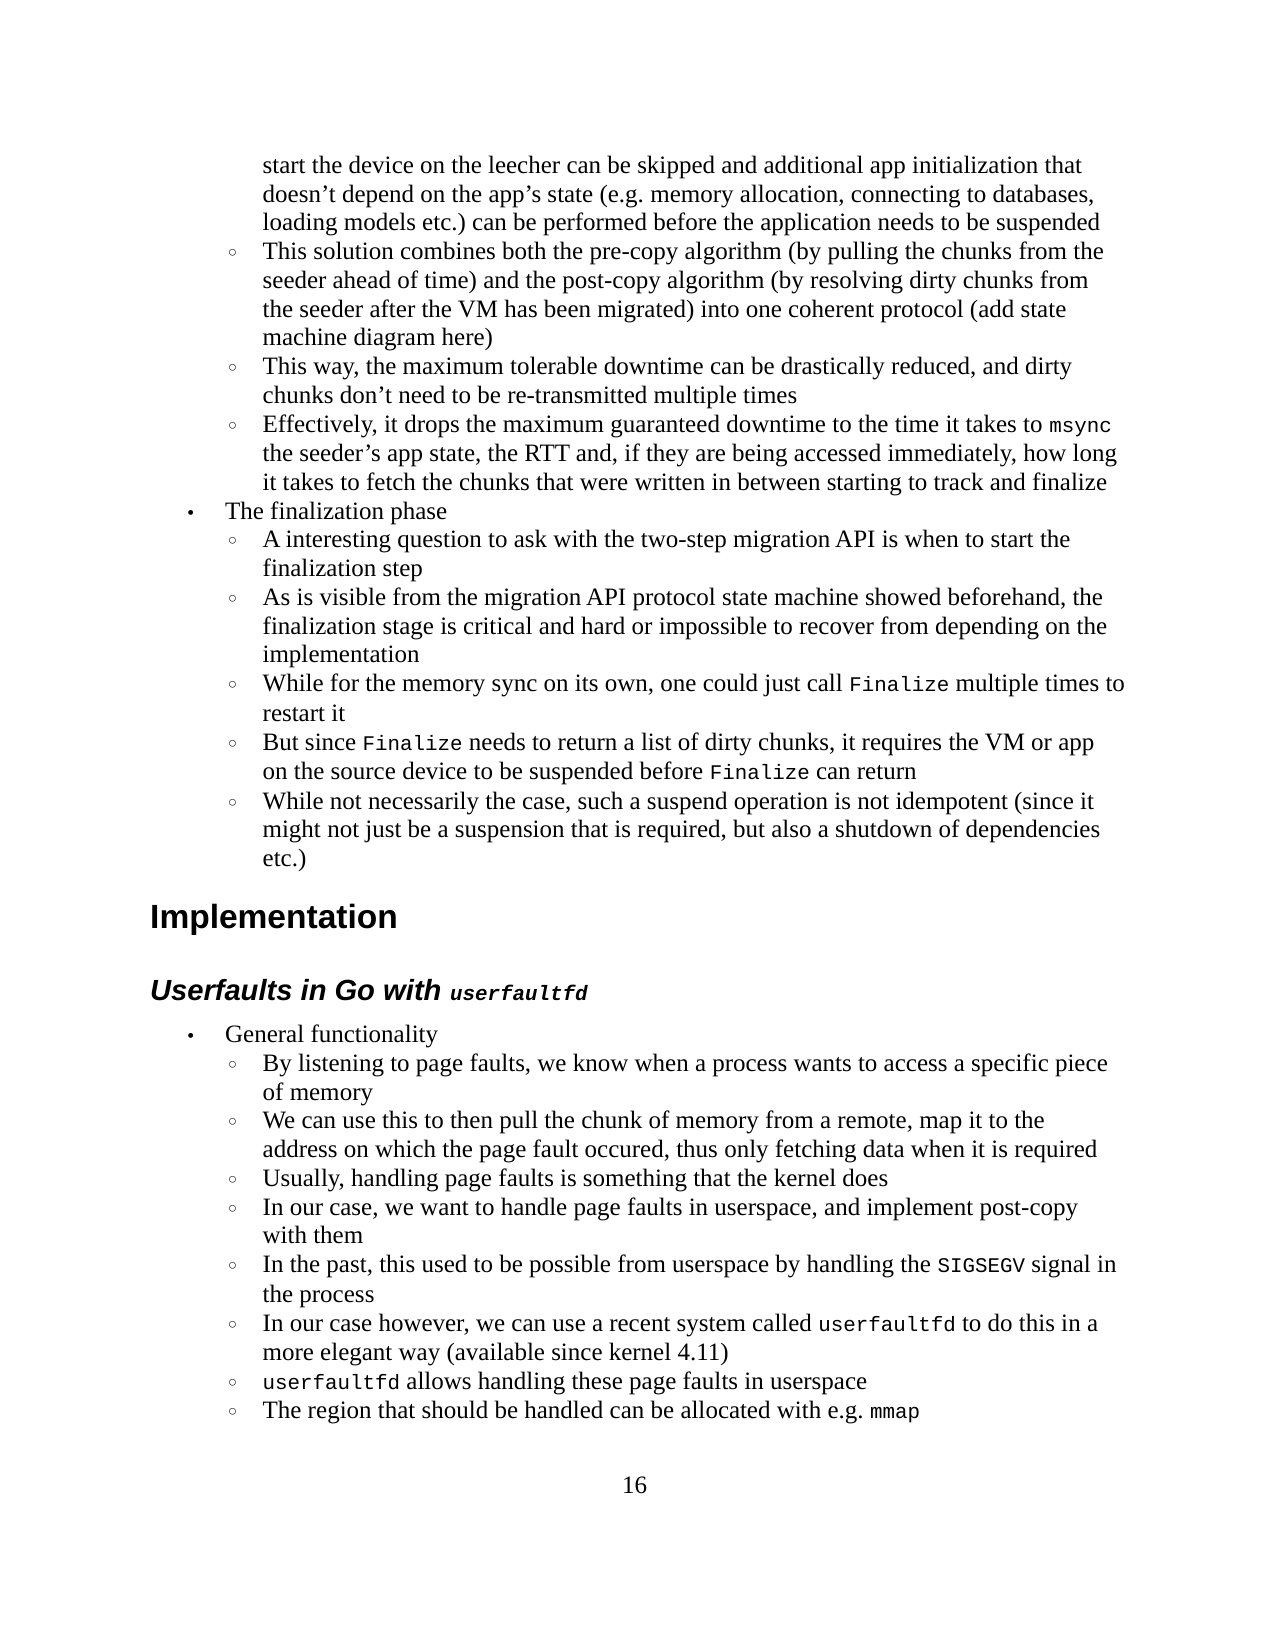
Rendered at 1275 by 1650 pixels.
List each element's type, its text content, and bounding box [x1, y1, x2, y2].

list This solution combines both the pre-copy algorithm (by pulling the chunks from the seeder ahead of time) and the post-copy algorithm (by resolving dirty chunks from the seeder after the VM has been migrated) into one coherent protocol (add state machine diagram here) [225, 236, 1125, 351]
list We can use this to then pull the chunk of memory from a remote, map it to the address on which the page fault occured, thus only fetching data when it is required [225, 1106, 1125, 1163]
list As is visible from the migration API protocol state machine showed beforehand, the finalization stage is critical and hard or impossible to recover from depending on the implementation [225, 582, 1125, 668]
list General functionality [187, 1019, 1125, 1048]
subtitle Implementation [150, 897, 1125, 936]
list While for the memory sync on its own, one could just call Finalize multiple times to restart it [225, 668, 1125, 727]
list start the device on the leecher can be skipped and additional app initialization that doesn’t depend on the app’s state (e.g. memory allocation, connecting to databases, loading models etc.) can be performed before the application needs to be suspended [225, 150, 1125, 236]
list The finalization phase [187, 496, 1125, 524]
list Usually, handling page faults is something that the kernel does [225, 1163, 1125, 1192]
list But since Finalize needs to return a list of dirty chunks, it requires the VM or app on the source device to be suspended before Finalize can return [225, 727, 1125, 786]
list In our case however, we can use a recent system called userfaultfd to do this in a more elegant way (available since kernel 4.11) [225, 1308, 1125, 1366]
subtitle Userfaults in Go with userfaultfd [150, 973, 1125, 1007]
list userfaultfd allows handling these page faults in userspace [225, 1366, 1125, 1396]
list The region that should be handled can be allocated with e.g. mmap [225, 1396, 1125, 1425]
list While not necessarily the case, such a suspend operation is not idempotent (since it might not just be a suspension that is required, but also a shutdown of dependencies etc.) [225, 786, 1125, 872]
list Effectively, it drops the maximum guaranteed downtime to the time it takes to msync the seeder’s app state, the RTT and, if they are being accessed immediately, how long it takes to fetch the chunks that were written in between starting to track and finalize [225, 409, 1125, 496]
list This way, the maximum tolerable downtime can be drastically reduced, and dirty chunks don’t need to be re-transmitted multiple times [225, 351, 1125, 409]
list In our case, we want to handle page faults in userspace, and implement post-copy with them [225, 1192, 1125, 1249]
list A interesting question to ask with the two-step migration API is when to start the finalization step [225, 524, 1125, 582]
list In the past, this used to be possible from userspace by handling the SIGSEGV signal in the process [225, 1249, 1125, 1308]
list By listening to page faults, we know when a process wants to access a specific piece of memory [225, 1048, 1125, 1106]
